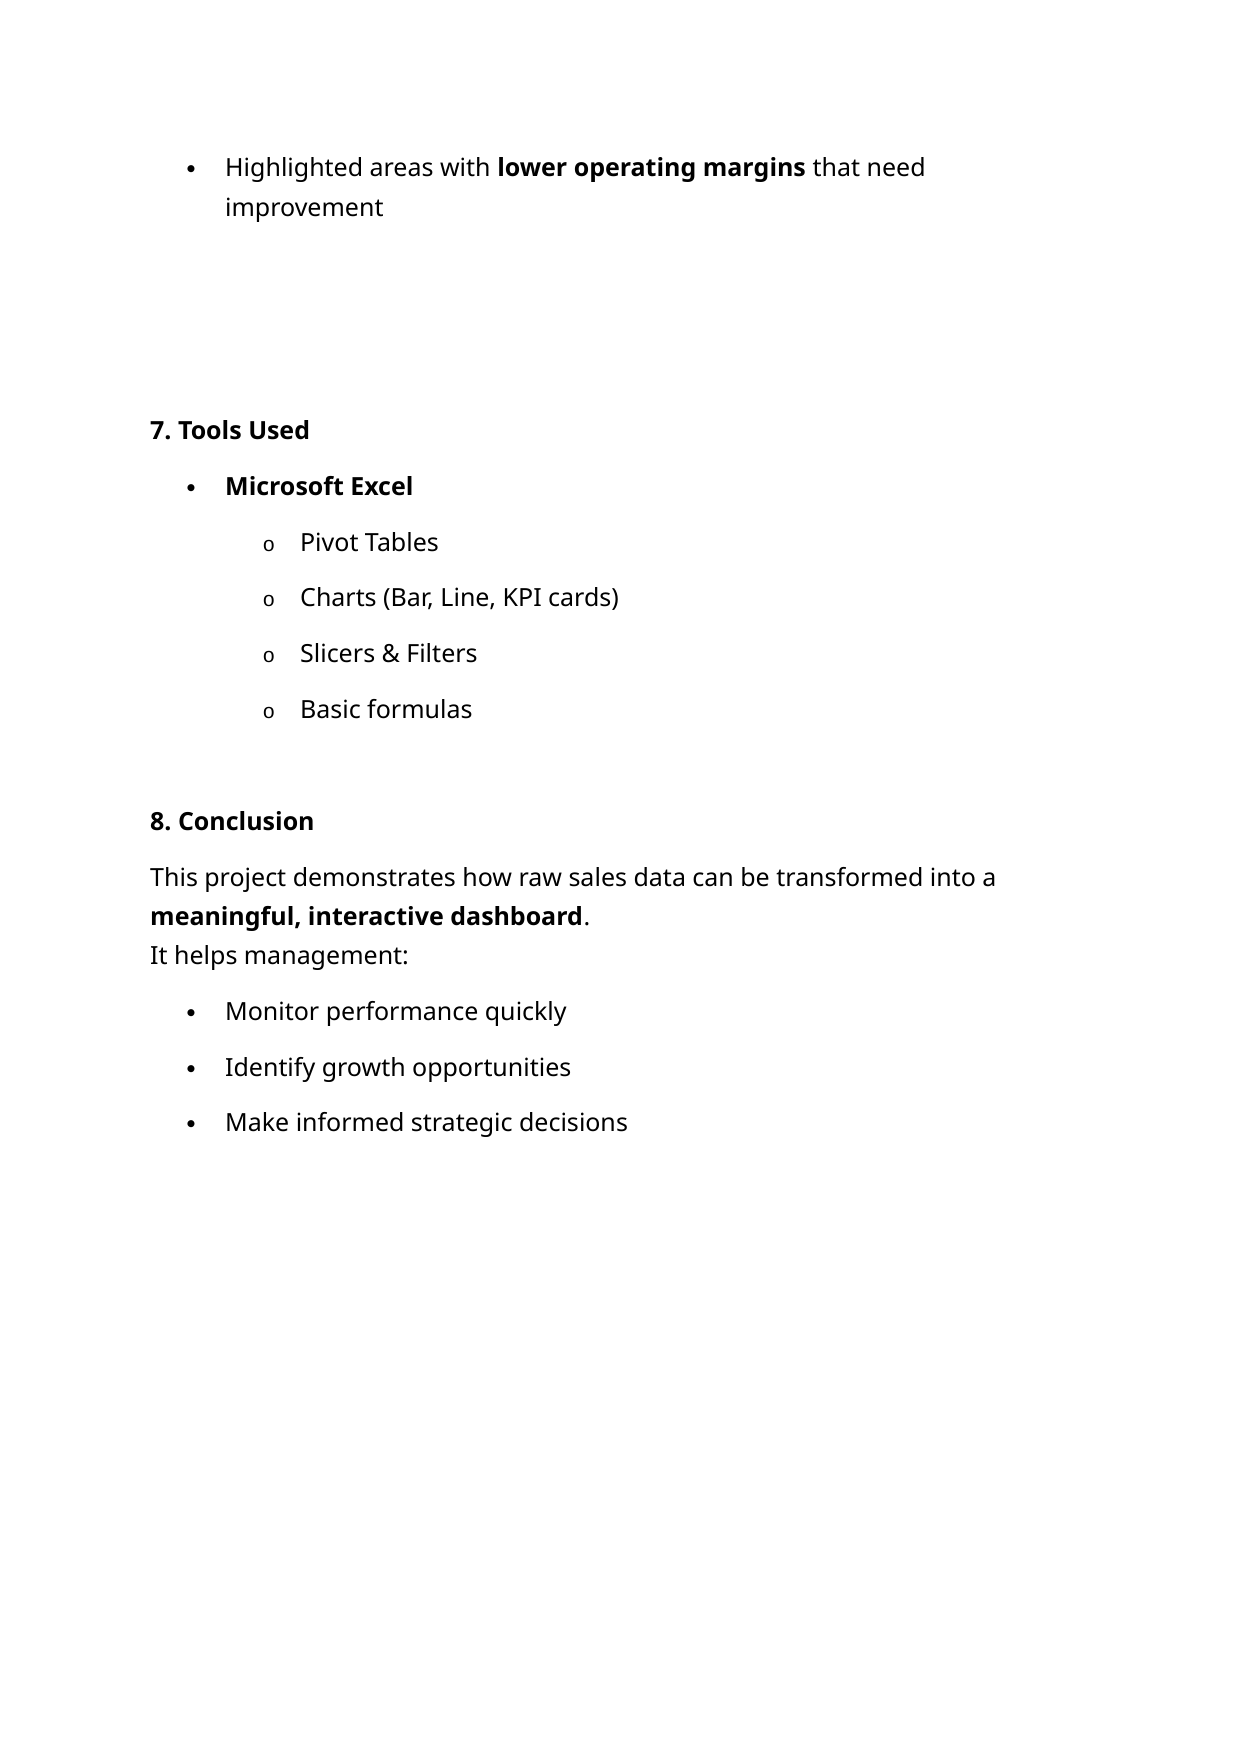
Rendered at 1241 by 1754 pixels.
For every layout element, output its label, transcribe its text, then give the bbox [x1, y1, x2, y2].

text 8. Conclusion [150, 803, 1090, 837]
text This project demonstrates how raw sales data can be transformed into a meaningful, interactive dashboard. It helps management: [150, 859, 1090, 972]
list Slicers & Filters [262, 636, 1090, 670]
list Highlighted areas with lower operating margins that need improvement [187, 150, 1090, 223]
list Pivot Tables [262, 524, 1090, 558]
list Charts (Bar, Line, KPI cards) [262, 580, 1090, 614]
list Monitor performance quickly [187, 993, 1090, 1027]
list Microsoft Excel [187, 468, 1090, 502]
list Make informed strategic decisions [187, 1105, 1090, 1139]
list Basic formulas [262, 692, 1090, 726]
text 7. Tools Used [150, 412, 1090, 447]
list Identify growth opportunities [187, 1049, 1090, 1083]
